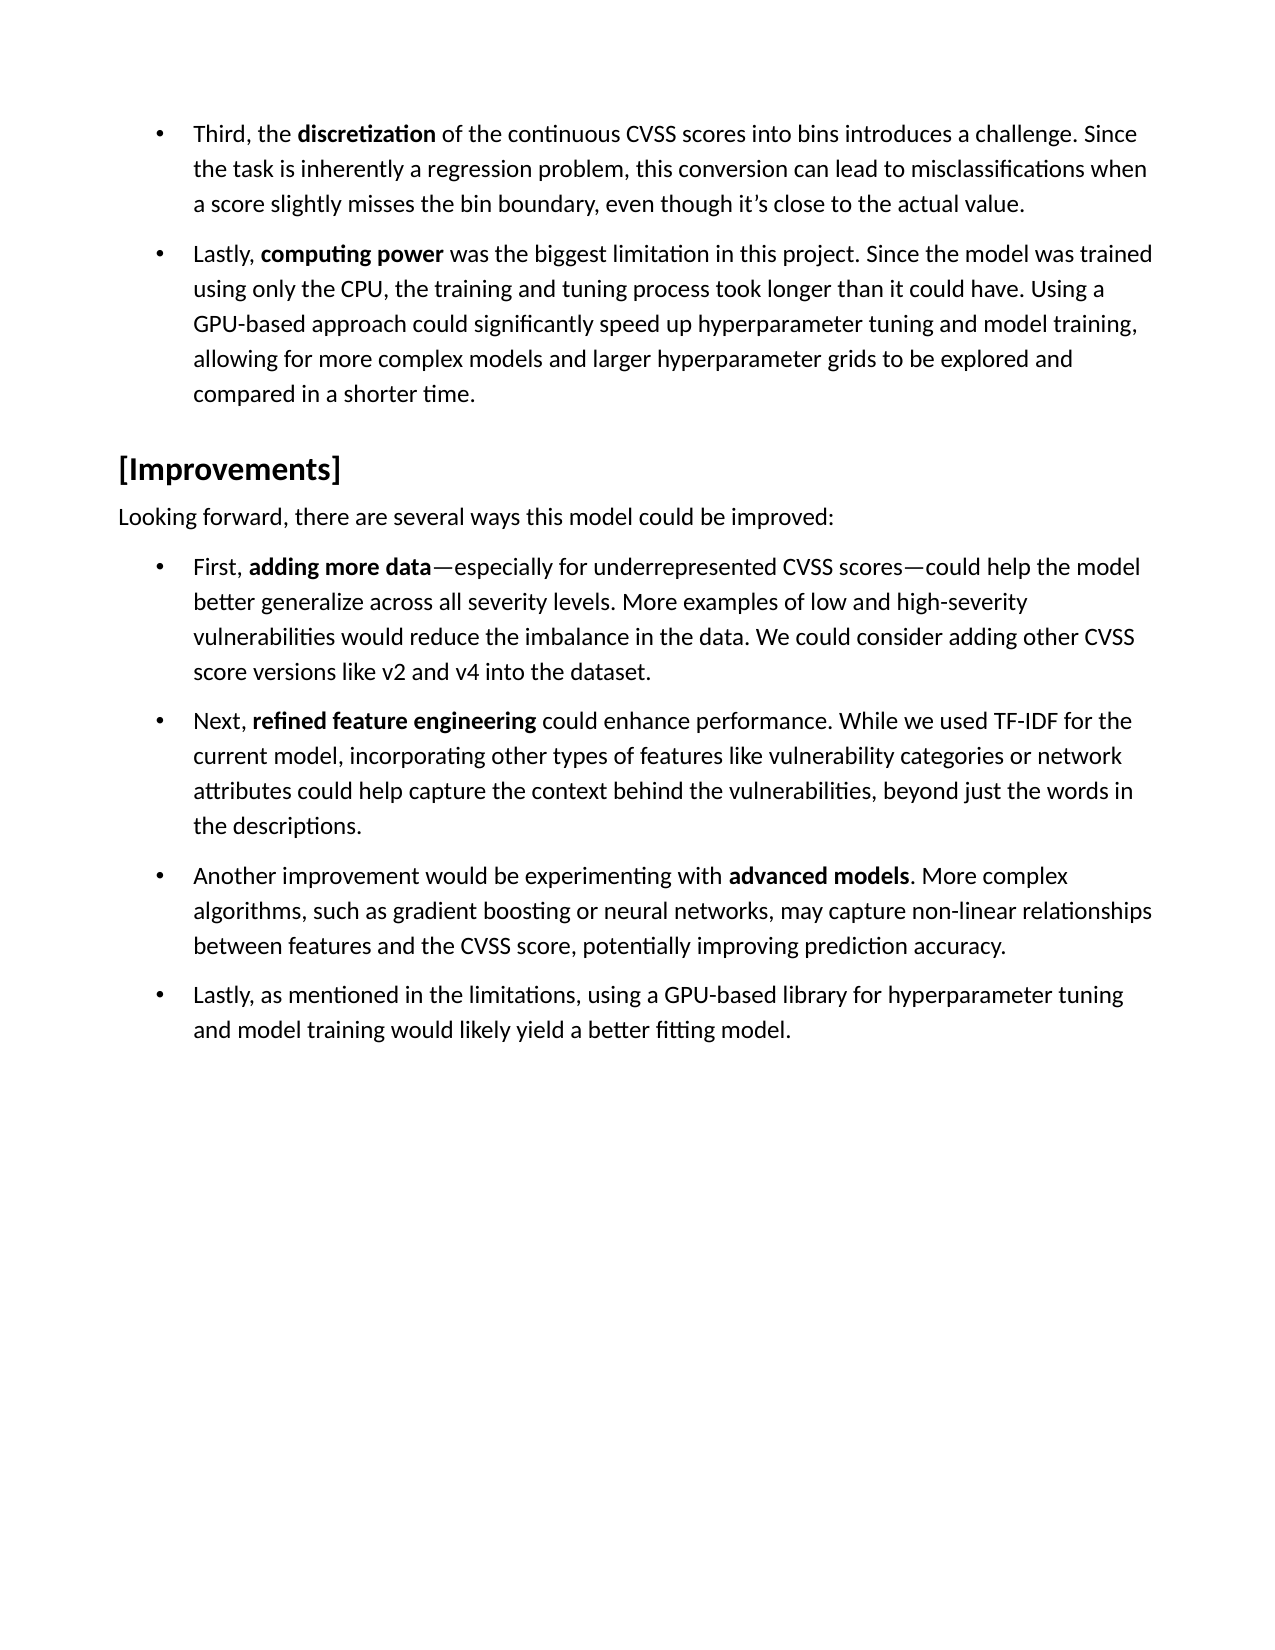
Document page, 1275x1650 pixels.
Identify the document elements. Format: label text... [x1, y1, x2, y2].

text Looking forward, there are several ways this model could be improved: [118, 501, 1157, 532]
list Another improvement would be experimenting with advanced models. More complex algorithms, such as gradient boosting or neural networks, may capture non-linear relationships between features and the CVSS score, potentially improving prediction accuracy. [156, 860, 1157, 961]
list First, adding more data—especially for underrepresented CVSS scores—could help the model better generalize across all severity levels. More examples of low and high-severity vulnerabilities would reduce the imbalance in the data. We could consider adding other CVSS score versions like v2 and v4 into the dataset. [156, 551, 1157, 686]
list Lastly, computing power was the biggest limitation in this project. Since the model was trained using only the CPU, the training and tuning process took longer than it could have. Using a GPU-based approach could significantly speed up hyperparameter tuning and model training, allowing for more complex models and larger hyperparameter grids to be explored and compared in a shorter time. [156, 238, 1157, 408]
list Third, the discretization of the continuous CVSS scores into bins introduces a challenge. Since the task is inherently a regression problem, this conversion can lead to misclassifications when a score slightly misses the bin boundary, even though it’s close to the actual value. [156, 118, 1157, 219]
list Next, refined feature engineering could enhance performance. While we used TF-IDF for the current model, incorporating other types of features like vulnerability categories or network attributes could help capture the context behind the vulnerabilities, beyond just the words in the descriptions. [156, 706, 1157, 841]
list Lastly, as mentioned in the limitations, using a GPU-based library for hyperparameter tuning and model training would likely yield a better fitting model. [156, 980, 1157, 1045]
subtitle [Improvements] [118, 448, 1157, 489]
